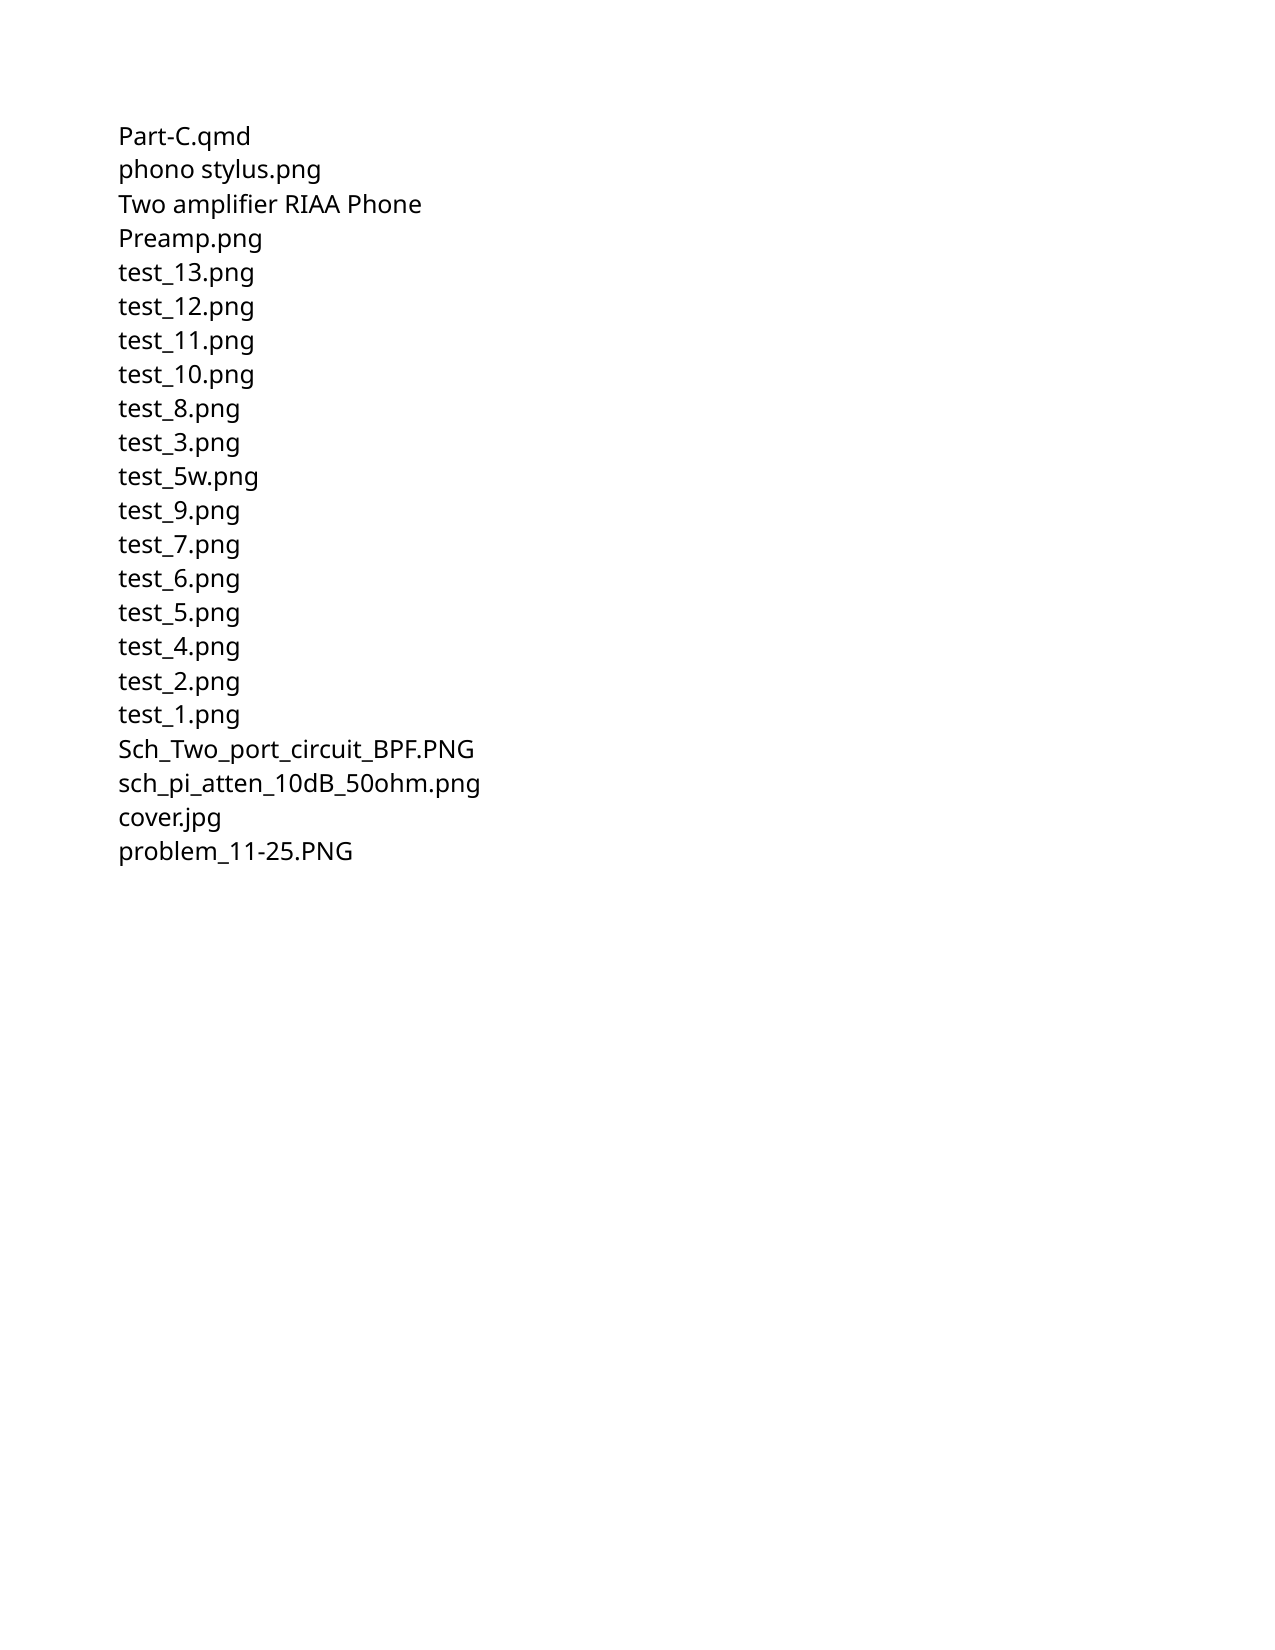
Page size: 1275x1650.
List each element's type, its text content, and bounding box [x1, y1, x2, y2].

table_cell [559, 561, 718, 595]
table_cell [559, 357, 718, 391]
table_cell [718, 289, 1009, 322]
table_cell test_8.png [118, 391, 559, 425]
table_cell test_9.png [118, 493, 559, 527]
table_cell [718, 493, 1009, 527]
table_cell [559, 323, 718, 357]
table_cell test_13.png [118, 254, 559, 288]
table_cell cover.jpg [118, 799, 559, 833]
table_cell test_11.png [118, 323, 559, 357]
table_cell test_10.png [118, 357, 559, 391]
table_cell [559, 765, 718, 799]
table_cell [559, 152, 718, 186]
table_cell [559, 289, 718, 322]
table_cell [718, 834, 1009, 867]
table_cell [718, 799, 1009, 833]
table_cell [718, 731, 1009, 765]
table_cell Two amplifier RIAA Phone Preamp.png [118, 186, 559, 254]
table_cell [559, 697, 718, 731]
table_cell [718, 186, 1009, 254]
table_cell [718, 118, 1009, 152]
table_cell [559, 595, 718, 629]
table_cell [718, 152, 1009, 186]
table_cell [718, 629, 1009, 663]
table_cell test_5w.png [118, 459, 559, 493]
table_cell [559, 186, 718, 254]
table_cell [718, 254, 1009, 288]
table_cell [559, 663, 718, 697]
table_cell test_1.png [118, 697, 559, 731]
table_cell test_2.png [118, 663, 559, 697]
table_cell [718, 323, 1009, 357]
table_cell Part-C.qmd [118, 118, 559, 152]
table_cell test_4.png [118, 629, 559, 663]
table_cell phono stylus.png [118, 152, 559, 186]
table_cell [559, 391, 718, 425]
table_cell [559, 799, 718, 833]
table_cell [559, 425, 718, 459]
table_cell problem_11-25.PNG [118, 834, 559, 867]
table_cell [559, 493, 718, 527]
table_cell [718, 459, 1009, 493]
table_cell [718, 697, 1009, 731]
table_cell test_5.png [118, 595, 559, 629]
table_cell [718, 391, 1009, 425]
table_cell [559, 629, 718, 663]
table_cell Sch_Two_port_circuit_BPF.PNG [118, 731, 559, 765]
table_cell test_3.png [118, 425, 559, 459]
table_cell [718, 595, 1009, 629]
table_cell [718, 561, 1009, 595]
table_cell [718, 357, 1009, 391]
table_cell [559, 459, 718, 493]
table_cell test_12.png [118, 289, 559, 322]
table_cell [559, 731, 718, 765]
table_cell [718, 765, 1009, 799]
table_cell [559, 527, 718, 561]
table_cell [559, 254, 718, 288]
table_cell [559, 118, 718, 152]
table_cell test_6.png [118, 561, 559, 595]
table_cell [559, 834, 718, 867]
table_cell sch_pi_atten_10dB_50ohm.png [118, 765, 559, 799]
table_cell [718, 663, 1009, 697]
table_cell test_7.png [118, 527, 559, 561]
table_cell [718, 425, 1009, 459]
table_cell [718, 527, 1009, 561]
